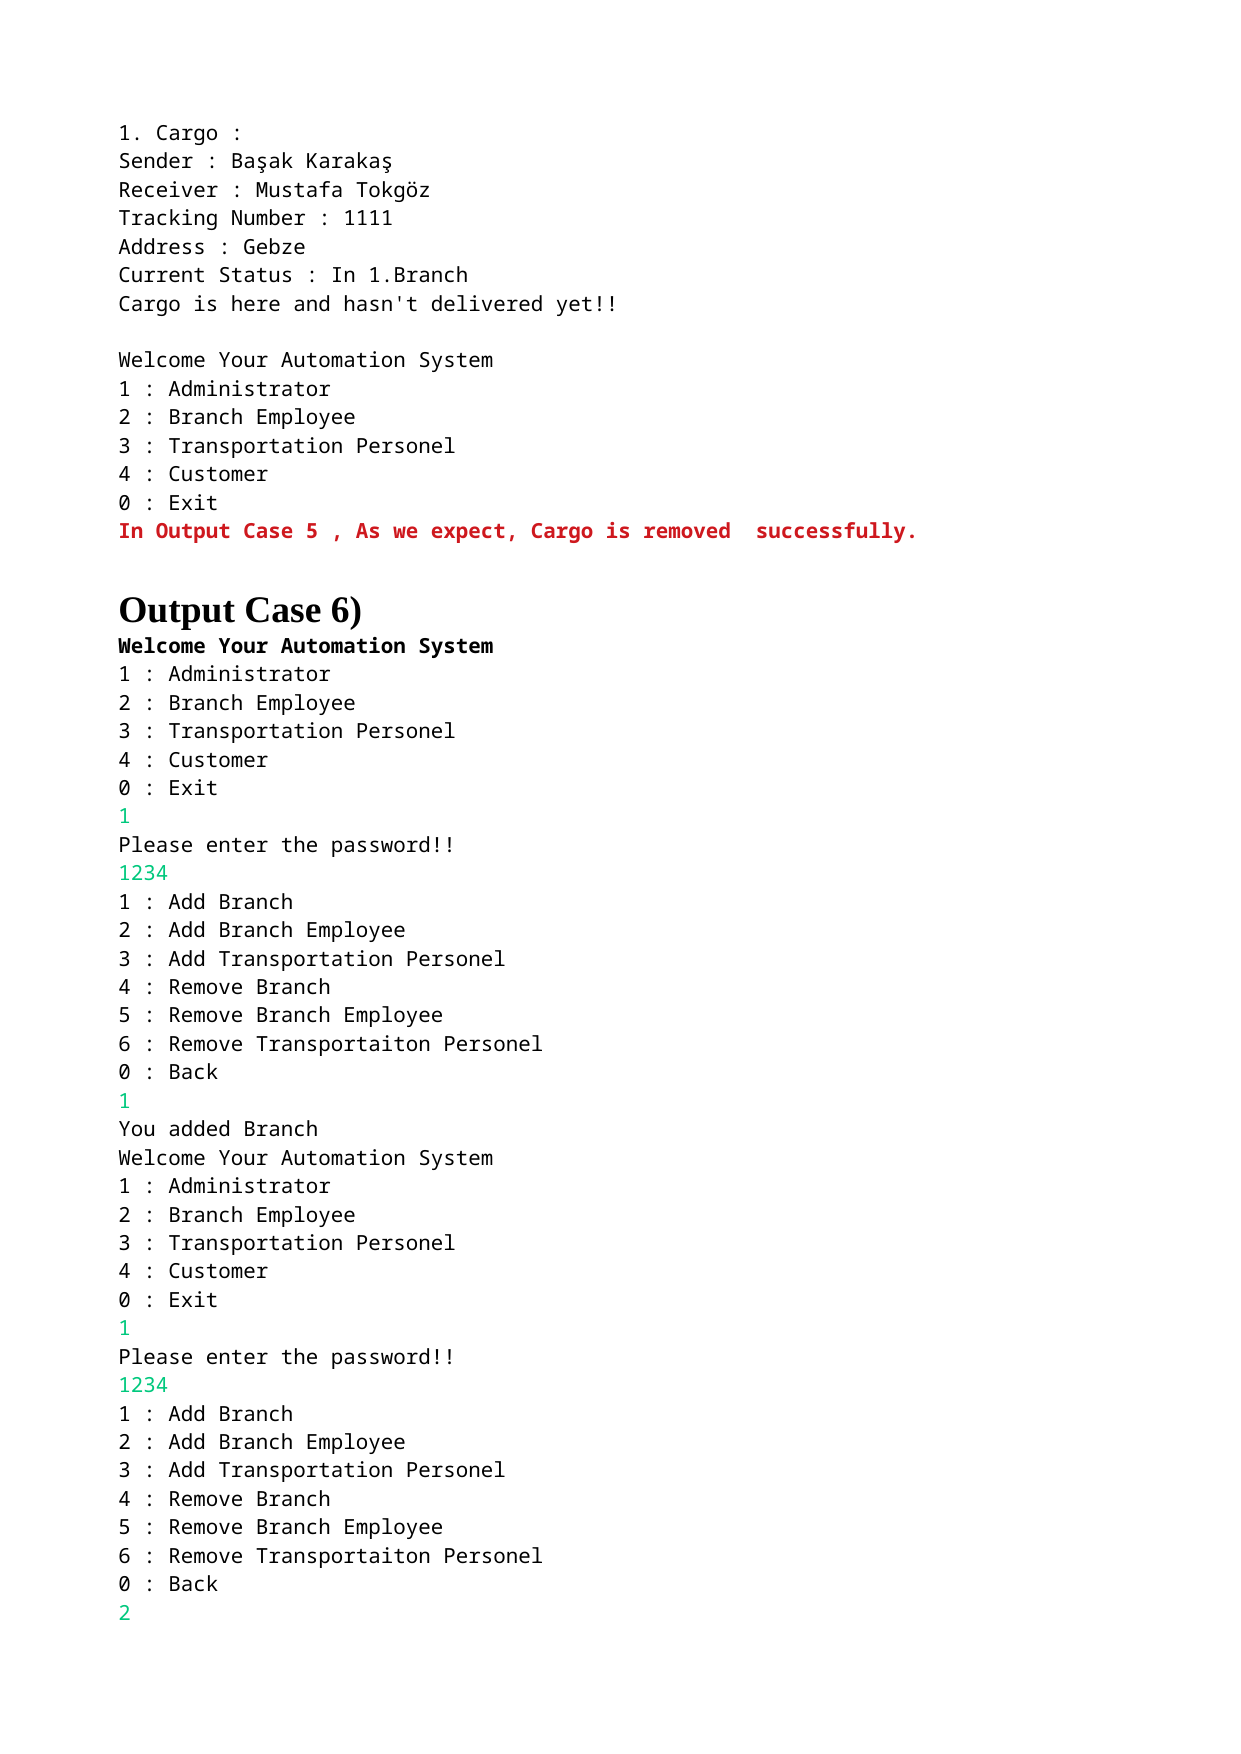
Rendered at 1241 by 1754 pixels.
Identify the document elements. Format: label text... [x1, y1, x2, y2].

text 2 : Branch Employee [118, 688, 1122, 716]
text Current Status : In 1.Branch [118, 260, 1122, 289]
text 4 : Customer [118, 1257, 1122, 1285]
text 0 : Back [118, 1057, 1122, 1086]
text 1234 [118, 858, 1122, 887]
text 1 : Administrator [118, 659, 1122, 688]
text 6 : Remove Transportaiton Personel [118, 1029, 1122, 1057]
text Welcome Your Automation System [118, 346, 1122, 374]
text 3 : Transportation Personel [118, 431, 1122, 459]
text 5 : Remove Branch Employee [118, 1001, 1122, 1029]
text 1 : Add Branch [118, 887, 1122, 915]
text Output Case 6) [118, 588, 1122, 631]
text 2 : Branch Employee [118, 1200, 1122, 1228]
text Please enter the password!! [118, 1342, 1122, 1370]
text 1 : Administrator [118, 1171, 1122, 1200]
text You added Branch [118, 1114, 1122, 1143]
text Sender : Başak Karakaş [118, 147, 1122, 175]
text 3 : Add Transportation Personel [118, 944, 1122, 972]
text 6 : Remove Transportaiton Personel [118, 1541, 1122, 1569]
text 4 : Remove Branch [118, 972, 1122, 1001]
text 1 : Administrator [118, 374, 1122, 402]
text 4 : Remove Branch [118, 1484, 1122, 1512]
text Receiver : Mustafa Tokgöz [118, 175, 1122, 203]
text 3 : Transportation Personel [118, 716, 1122, 745]
text Welcome Your Automation System [118, 1143, 1122, 1171]
text 4 : Customer [118, 459, 1122, 488]
text 1 : Add Branch [118, 1399, 1122, 1427]
text 0 : Exit [118, 488, 1122, 516]
text 3 : Transportation Personel [118, 1228, 1122, 1257]
text 2 : Add Branch Employee [118, 915, 1122, 944]
text 1 [118, 802, 1122, 830]
text 2 : Branch Employee [118, 402, 1122, 431]
text In Output Case 5 , As we expect, Cargo is removed successfully. [118, 516, 1122, 545]
text Address : Gebze [118, 232, 1122, 260]
text 2 [118, 1598, 1122, 1626]
text 1 [118, 1313, 1122, 1342]
text 4 : Customer [118, 745, 1122, 773]
text 3 : Add Transportation Personel [118, 1456, 1122, 1484]
text 1. Cargo : [118, 118, 1122, 147]
text Welcome Your Automation System [118, 631, 1122, 659]
text Tracking Number : 1111 [118, 203, 1122, 232]
text 0 : Exit [118, 1285, 1122, 1313]
text Cargo is here and hasn't delivered yet!! [118, 289, 1122, 317]
text Please enter the password!! [118, 830, 1122, 858]
text 2 : Add Branch Employee [118, 1427, 1122, 1456]
text 5 : Remove Branch Employee [118, 1512, 1122, 1541]
text 0 : Exit [118, 773, 1122, 802]
text 1234 [118, 1370, 1122, 1399]
text 1 [118, 1086, 1122, 1114]
text 0 : Back [118, 1569, 1122, 1598]
